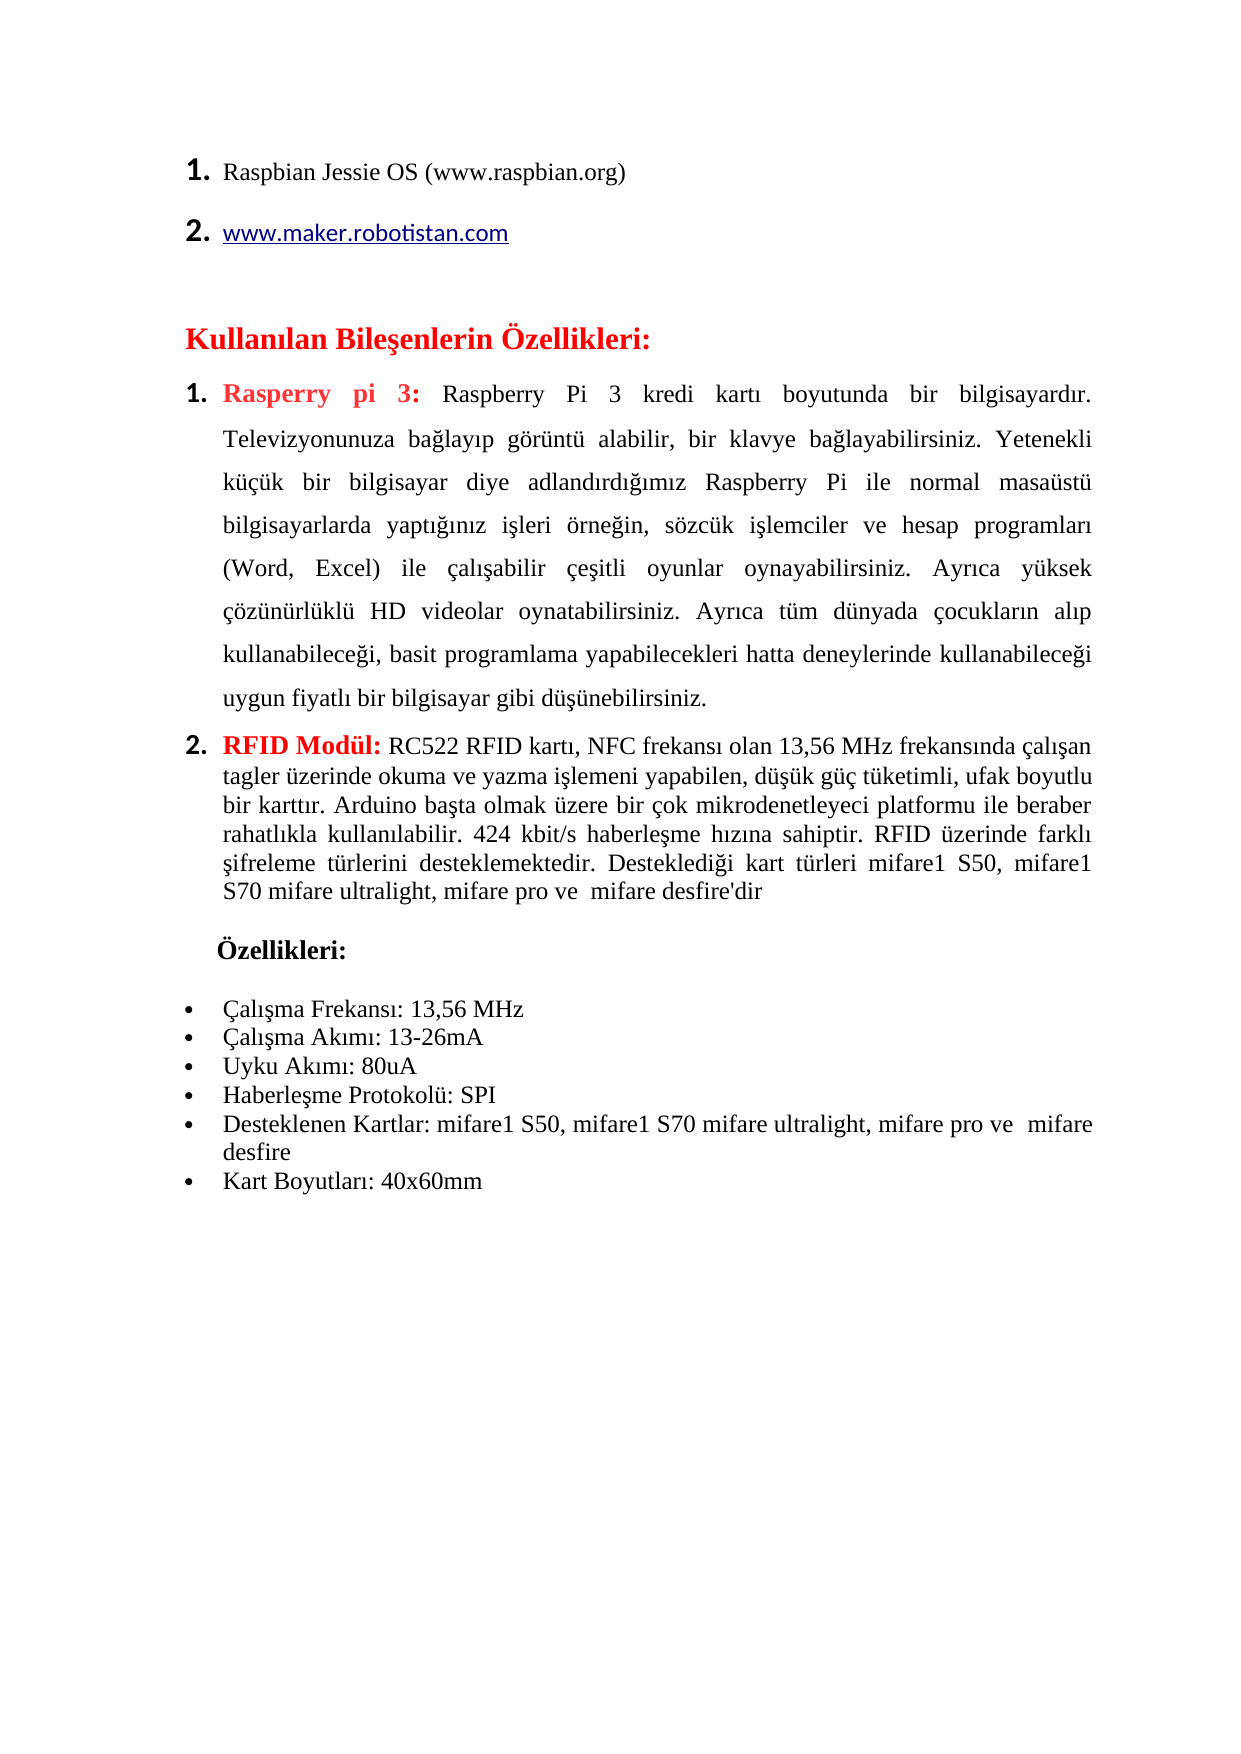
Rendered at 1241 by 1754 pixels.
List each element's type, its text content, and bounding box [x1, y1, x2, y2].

list Kart Boyutları: 40x60mm [185, 1166, 1093, 1195]
list RFID Modül: RC522 RFID kartı, NFC frekansı olan 13,56 MHz frekansında çalışan tagler üzerinde okuma ve yazma işlemeni yapabilen, düşük güç tüketimli, ufak boyutlu bir karttır. Arduino başta olmak üzere bir çok mikrodenetleyeci platformu ile beraber rahatlıkla kullanılabilir. 424 kbit/s haberleşme hızına sahiptir. RFID üzerinde farklı şifreleme türlerini desteklemektedir. Desteklediği kart türleri mifare1 S50, mifare1 S70 mifare ultralight, mifare pro ve mifare desfire'dir [185, 726, 1093, 905]
text Kullanılan Bileşenlerin Özellikleri: [185, 320, 1093, 356]
list Çalışma Frekansı: 13,56 MHz [185, 994, 1093, 1022]
list www.maker.robotistan.com [185, 209, 1093, 249]
list Desteklenen Kartlar: mifare1 S50, mifare1 S70 mifare ultralight, mifare pro ve mifare desfire [185, 1109, 1093, 1166]
text Özellikleri: [148, 934, 1093, 965]
list Çalışma Akımı: 13-26mA [185, 1022, 1093, 1051]
list Haberleşme Protokolü: SPI [185, 1080, 1093, 1109]
list Uyku Akımı: 80uA [185, 1051, 1093, 1080]
list Raspbian Jessie OS (www.raspbian.org) [185, 148, 1093, 188]
list Rasperry pi 3: Raspberry Pi 3 kredi kartı boyutunda bir bilgisayardır. Televizyonunuza bağlayıp görüntü alabilir, bir klavye bağlayabilirsiniz. Yetenekli küçük bir bilgisayar diye adlandırdığımız Raspberry Pi ile normal masaüstü bilgisayarlarda yaptığınız işleri örneğin, sözcük işlemciler ve hesap programları (Word, Excel) ile çalışabilir çeşitli oyunlar oynayabilirsiniz. Ayrıca yüksek çözünürlüklü HD videolar oynatabilirsiniz. Ayrıca tüm dünyada çocukların alıp kullanabileceği, basit programlama yapabilecekleri hatta deneylerinde kullanabileceği uygun fiyatlı bir bilgisayar gibi düşünebilirsiniz. [185, 374, 1093, 711]
